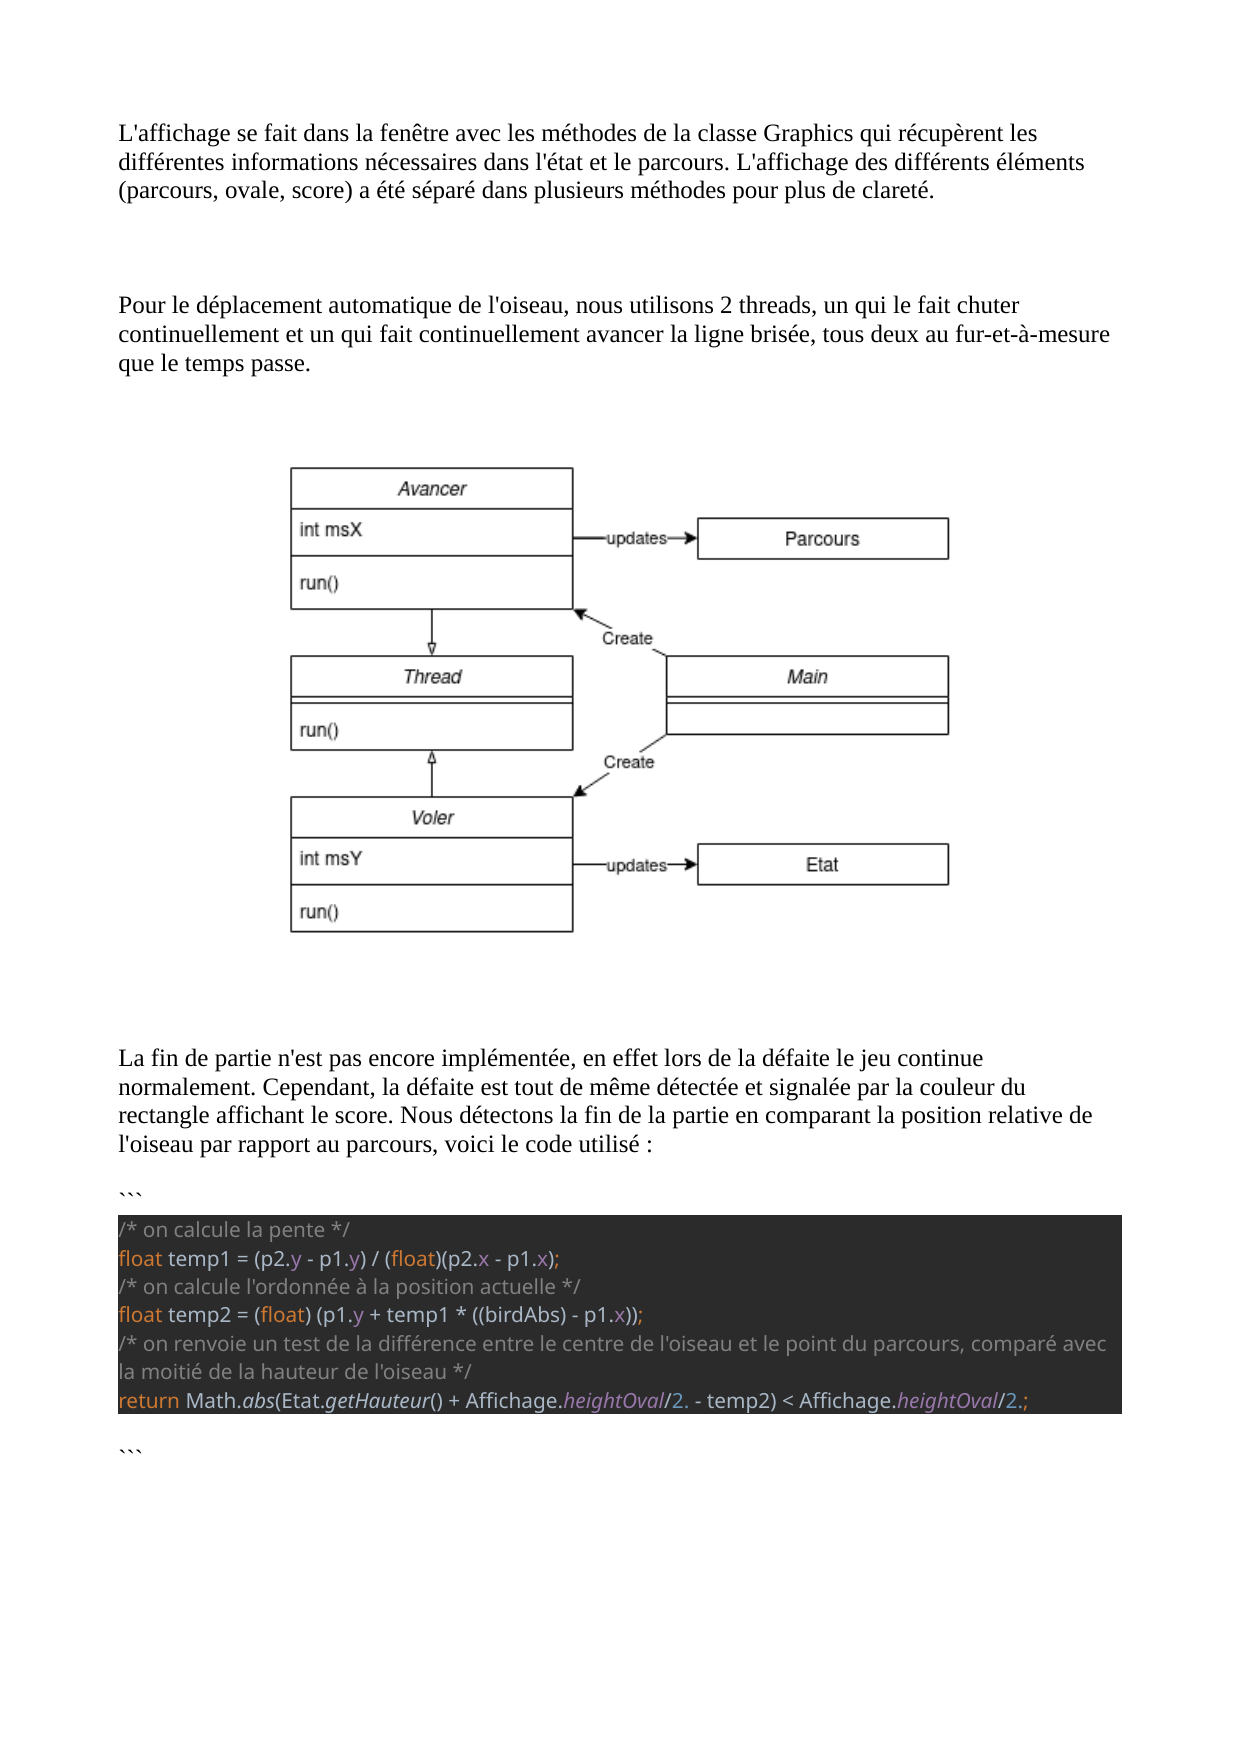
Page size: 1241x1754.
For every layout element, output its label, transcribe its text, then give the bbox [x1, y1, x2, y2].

text ``` [118, 1187, 1122, 1215]
text float temp1 = (p2.y - p1.y) / (float)(p2.x - p1.x); [118, 1244, 1122, 1272]
text ``` [118, 1444, 1122, 1473]
text L'affichage se fait dans la fenêtre avec les méthodes de la classe Graphics qui récupèrent les différentes informations nécessaires dans l'état et le parcours. L'affichage des différents éléments (parcours, ovale, score) a été séparé dans plusieurs méthodes pour plus de clareté. [118, 118, 1122, 204]
text /* on calcule l'ordonnée à la position actuelle */ [118, 1272, 1122, 1301]
text Pour le déplacement automatique de l'oiseau, nous utilisons 2 threads, un qui le fait chuter continuellement et un qui fait continuellement avancer la ligne brisée, tous deux au fur-et-à-mesure que le temps passe. [118, 291, 1122, 377]
text /* on renvoie un test de la différence entre le centre de l'oiseau et le point du parcours, comparé avec la moitié de la hauteur de l'oiseau */ [118, 1329, 1122, 1386]
text return Math.abs(Etat.getHauteur() + Affichage.heightOval/2. - temp2) < Affichage.heightOval/2.; [118, 1386, 1122, 1414]
text float temp2 = (float) (p1.y + temp1 * ((birdAbs) - p1.x)); [118, 1301, 1122, 1329]
text La fin de partie n'est pas encore implémentée, en effet lors de la défaite le jeu continue normalement. Cependant, la défaite est tout de même détectée et signalée par la couleur du rectangle affichant le score. Nous détectons la fin de la partie en comparant la position relative de l'oiseau par rapport au parcours, voici le code utilisé : [118, 1043, 1122, 1158]
text /* on calcule la pente */ [118, 1215, 1122, 1244]
picture [228, 405, 1012, 986]
